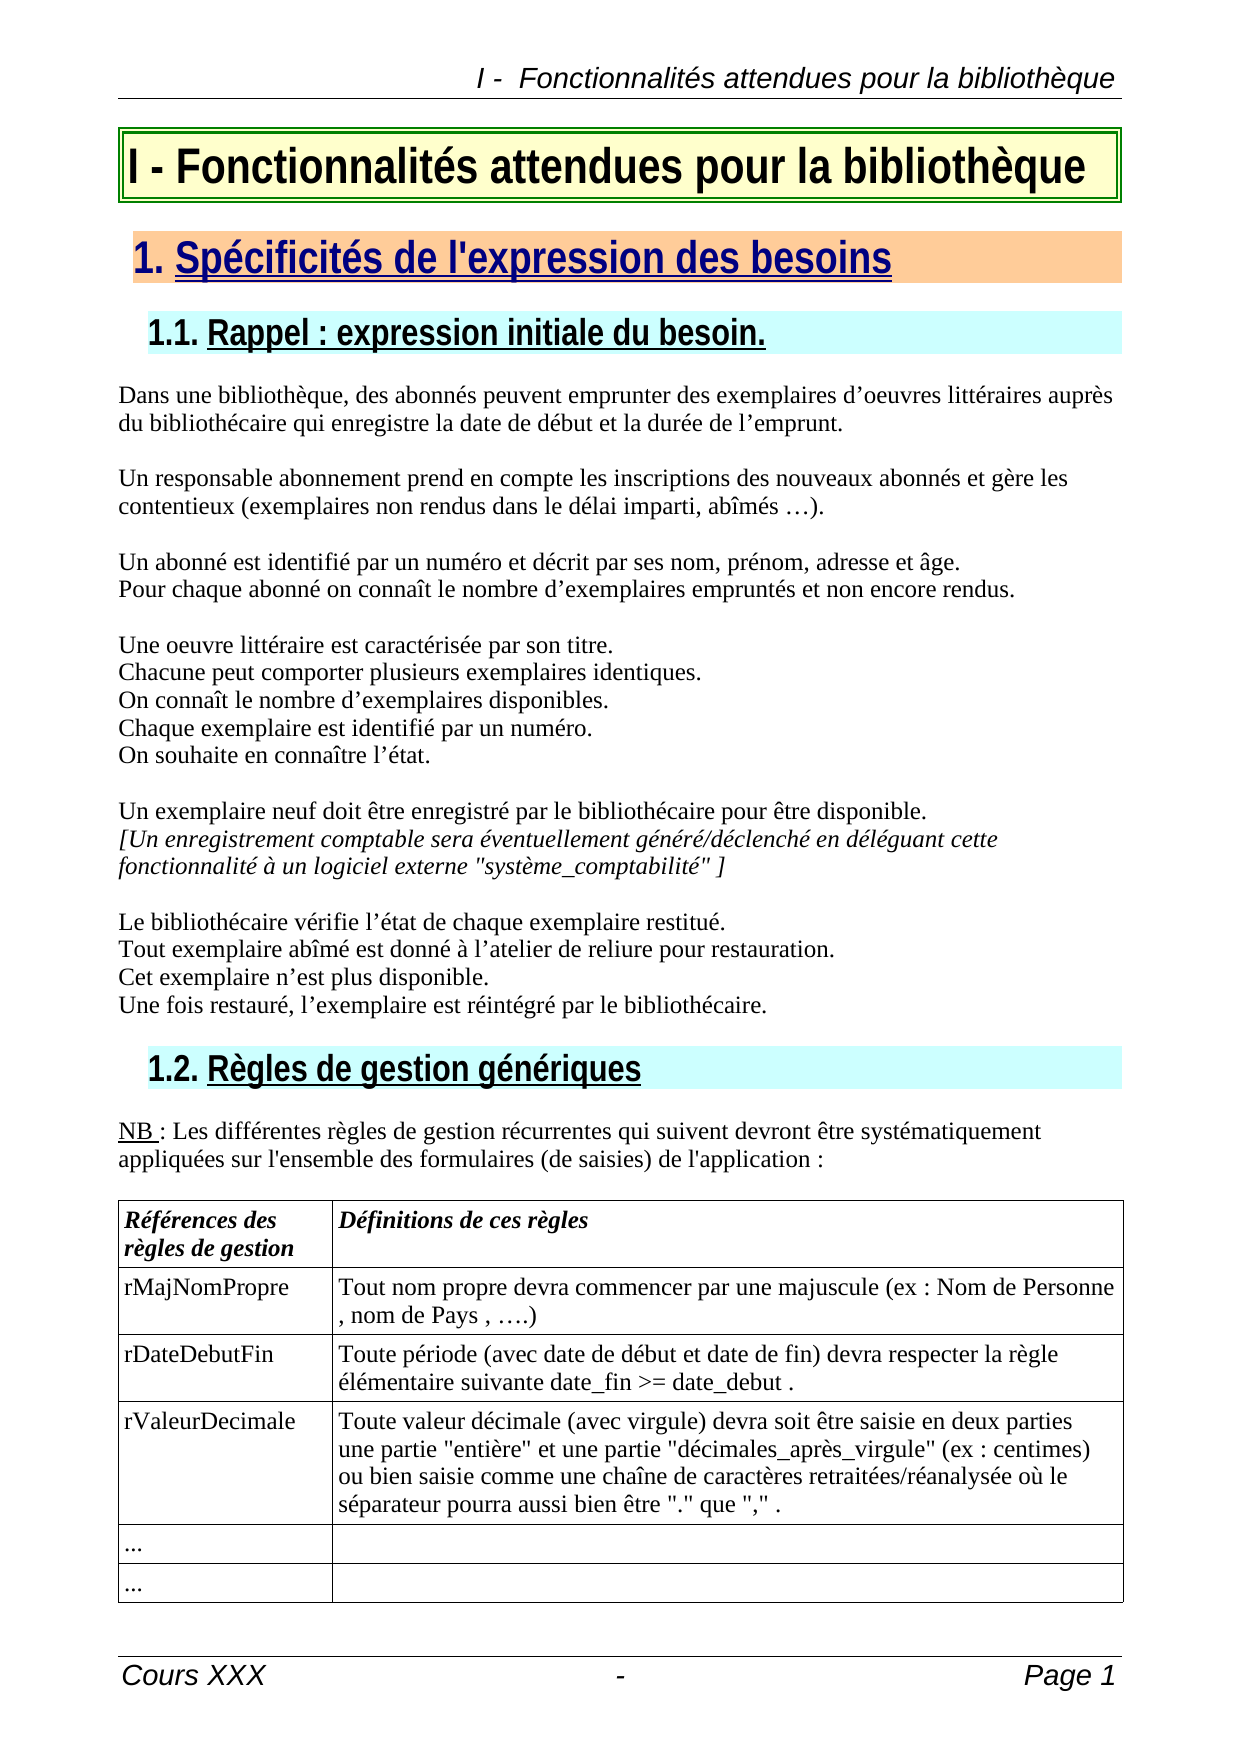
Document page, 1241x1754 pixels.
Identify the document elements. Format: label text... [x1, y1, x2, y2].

text NB : Les différentes règles de gestion récurrentes qui suivent devront être systématiquement appliquées sur l'ensemble des formulaires (de saisies) de l'application : [118, 1117, 1122, 1173]
text Un abonné est identifié par un numéro et décrit par ses nom, prénom, adresse et âge. [118, 548, 1122, 575]
text Cet exemplaire n’est plus disponible. [118, 963, 1122, 991]
table_header Définitions de ces règles [333, 1201, 1123, 1267]
text Le bibliothécaire vérifie l’état de chaque exemplaire restitué. [118, 908, 1122, 936]
table_cell Toute valeur décimale (avec virgule) devra soit être saisie en deux parties une partie "entière" et une partie "décimales_après_virgule" (ex : centimes) ou bien saisie comme une chaîne de caractères retraitées/réanalysée où le séparateur pourra aussi bien être "." que "," . [333, 1402, 1123, 1524]
table_header Références des règles de gestion [119, 1201, 332, 1267]
text Dans une bibliothèque, des abonnés peuvent emprunter des exemplaires d’oeuvres littéraires auprès du bibliothécaire qui enregistre la date de début et la durée de l’emprunt. [118, 381, 1122, 437]
table_cell ... [119, 1525, 332, 1563]
text Une fois restauré, l’exemplaire est réintégré par le bibliothécaire. [118, 991, 1122, 1019]
text Pour chaque abonné on connaît le nombre d’exemplaires empruntés et non encore rendus. [118, 575, 1122, 603]
text Tout exemplaire abîmé est donné à l’atelier de reliure pour restauration. [118, 936, 1122, 963]
text Un exemplaire neuf doit être enregistré par le bibliothécaire pour être disponible. [Un enregistrement comptable sera éventuellement généré/déclenché en déléguant cette fonctionnalité à un logiciel externe "système_comptabilité" ] [118, 797, 1122, 880]
text On souhaite en connaître l’état. [118, 742, 1122, 769]
text On connaît le nombre d’exemplaires disponibles. [118, 686, 1122, 714]
table_cell [333, 1525, 1123, 1563]
table_cell [333, 1564, 1123, 1602]
subtitle Spécificités de l'expression des besoins [133, 231, 1122, 283]
table_cell Toute période (avec date de début et date de fin) devra respecter la règle élémentaire suivante date_fin >= date_debut . [333, 1335, 1123, 1401]
table_cell ... [119, 1564, 332, 1602]
text Chacune peut comporter plusieurs exemplaires identiques. [118, 658, 1122, 686]
text Une oeuvre littéraire est caractérisée par son titre. [118, 631, 1122, 658]
table_cell rMajNomPropre [119, 1268, 332, 1334]
text Un responsable abonnement prend en compte les inscriptions des nouveaux abonnés et gère les contentieux (exemplaires non rendus dans le délai imparti, abîmés …). [118, 464, 1122, 520]
table_cell rValeurDecimale [119, 1402, 332, 1524]
table_cell Tout nom propre devra commencer par une majuscule (ex : Nom de Personne , nom de Pays , ….) [333, 1268, 1123, 1334]
subtitle Règles de gestion génériques [148, 1046, 1122, 1089]
subtitle Rappel : expression initiale du besoin. [148, 311, 1122, 354]
table_cell rDateDebutFin [119, 1335, 332, 1401]
text Chaque exemplaire est identifié par un numéro. [118, 714, 1122, 742]
